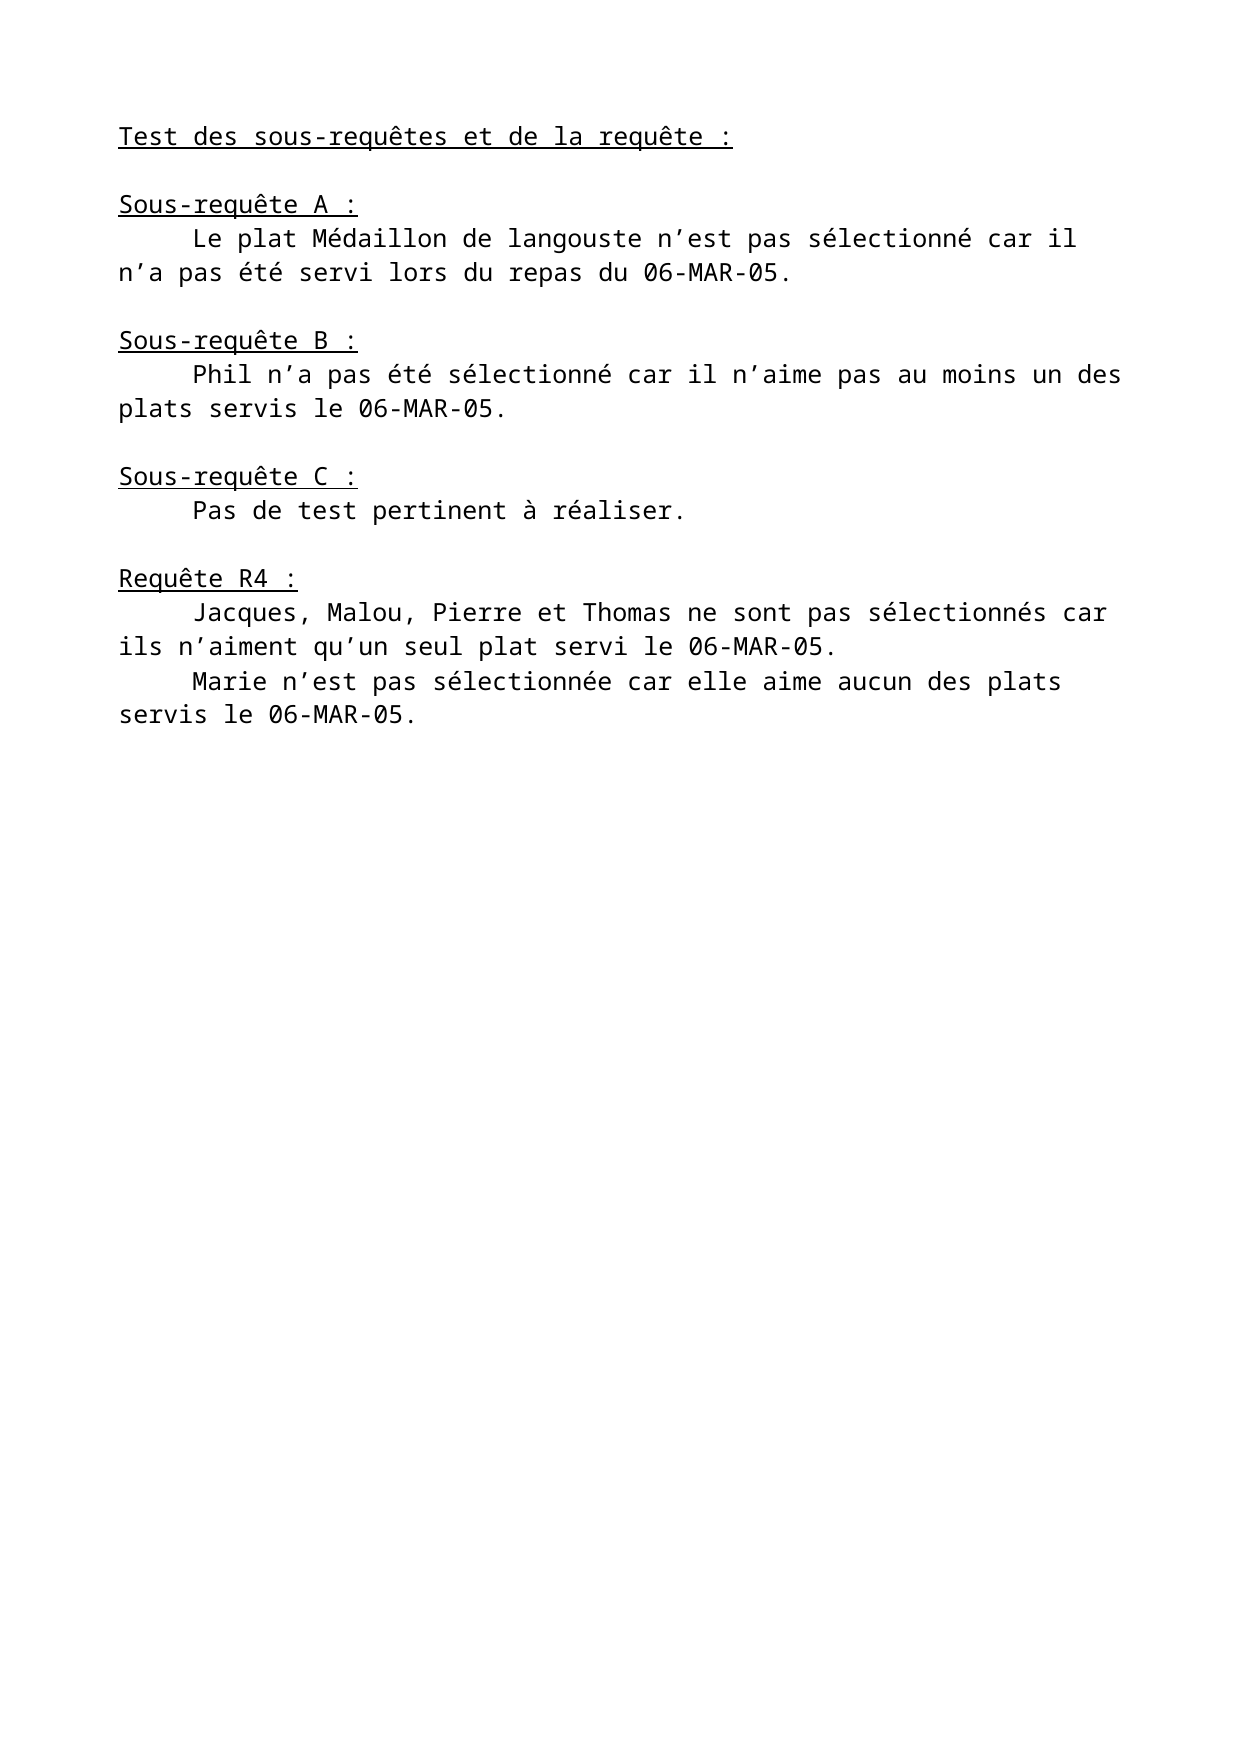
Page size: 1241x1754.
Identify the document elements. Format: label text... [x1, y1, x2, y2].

text Pas de test pertinent à réaliser. [118, 493, 1122, 527]
text Requête R4 : [118, 561, 1122, 595]
text Test des sous-requêtes et de la requête : [118, 118, 1122, 152]
text Sous-requête B : [118, 322, 1122, 357]
text Phil n’a pas été sélectionné car il n’aime pas au moins un des plats servis le 06-MAR-05. [118, 357, 1122, 425]
text Sous-requête A : [118, 186, 1122, 220]
text Jacques, Malou, Pierre et Thomas ne sont pas sélectionnés car ils n’aiment qu’un seul plat servi le 06-MAR-05. [118, 595, 1122, 663]
text Le plat Médaillon de langouste n’est pas sélectionné car il n’a pas été servi lors du repas du 06-MAR-05. [118, 220, 1122, 288]
text Marie n’est pas sélectionnée car elle aime aucun des plats servis le 06-MAR-05. [118, 663, 1122, 731]
text Sous-requête C : [118, 459, 1122, 493]
